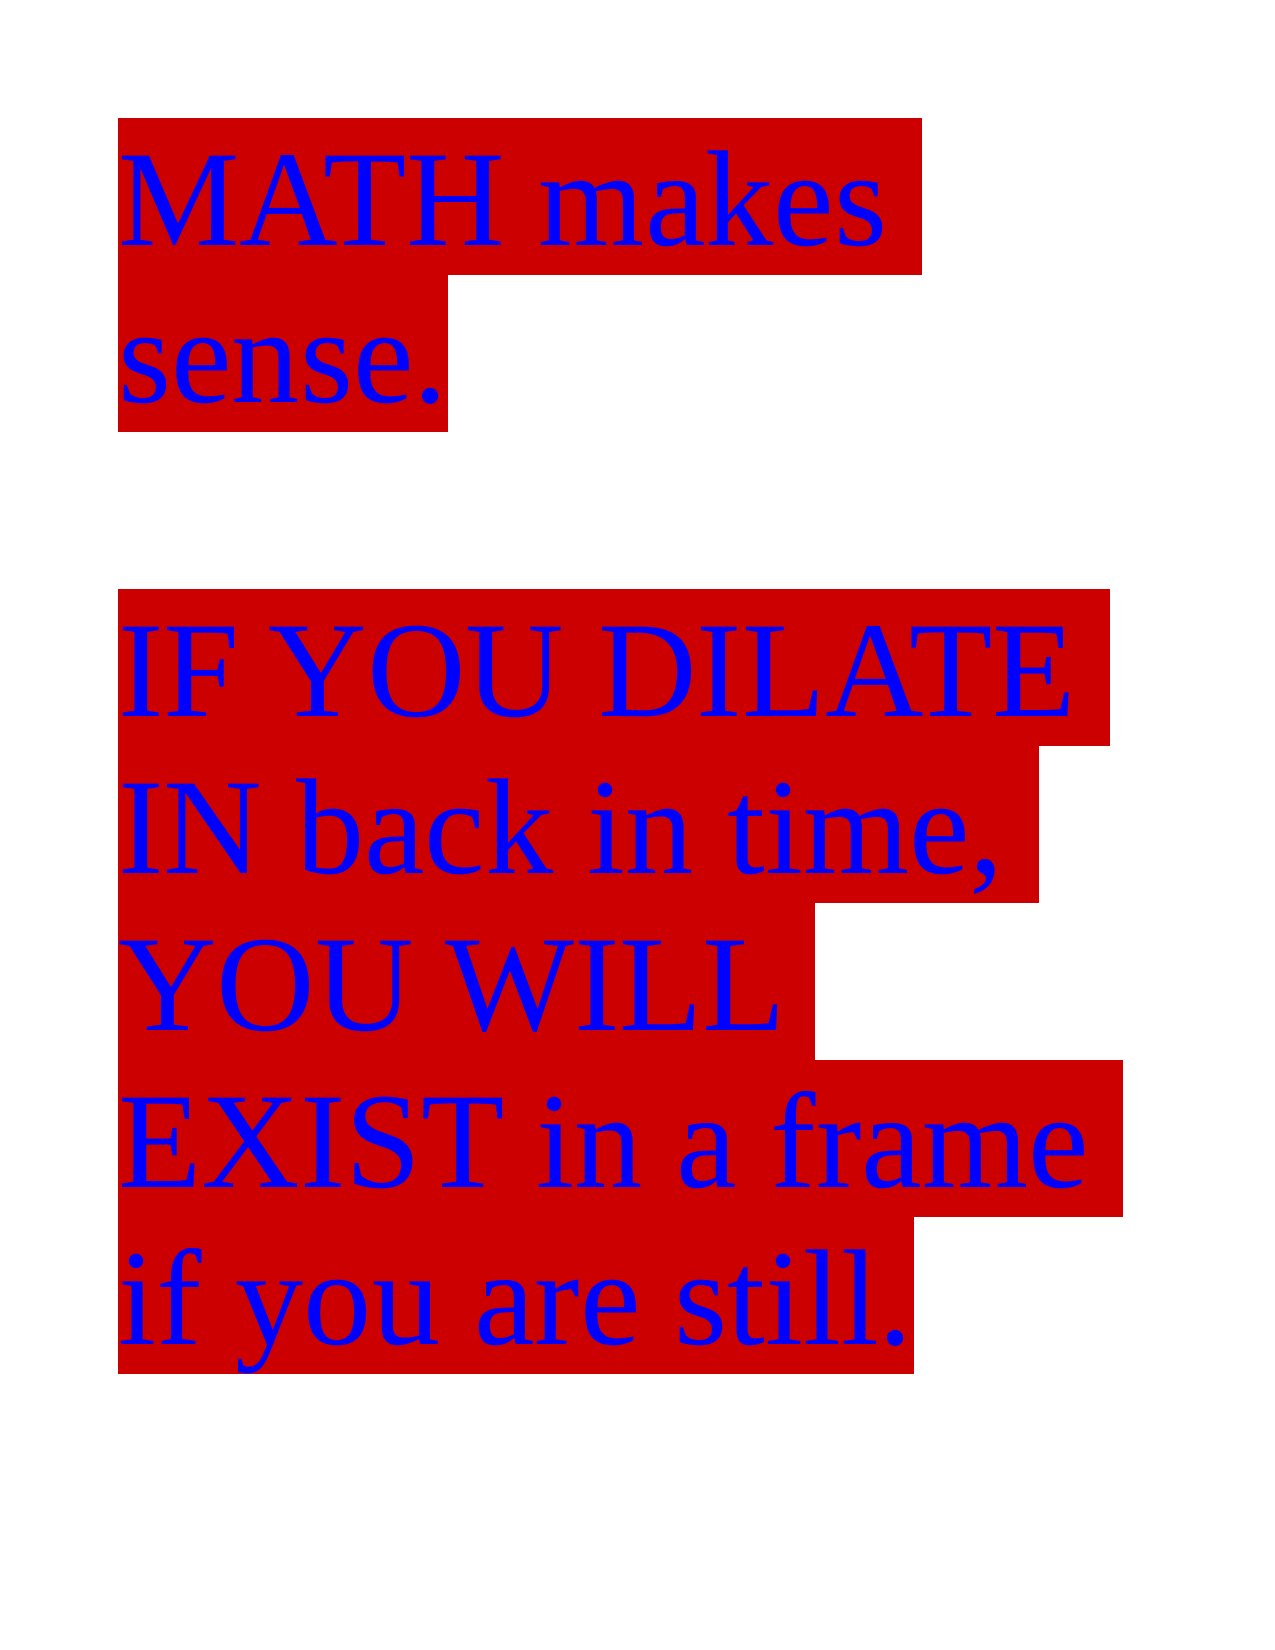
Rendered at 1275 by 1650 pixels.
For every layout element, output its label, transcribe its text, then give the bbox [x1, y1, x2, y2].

text MATH makes sense. IF YOU DILATE IN back in time, YOU WILL EXIST in a frame if you are still. [118, 118, 1157, 1531]
